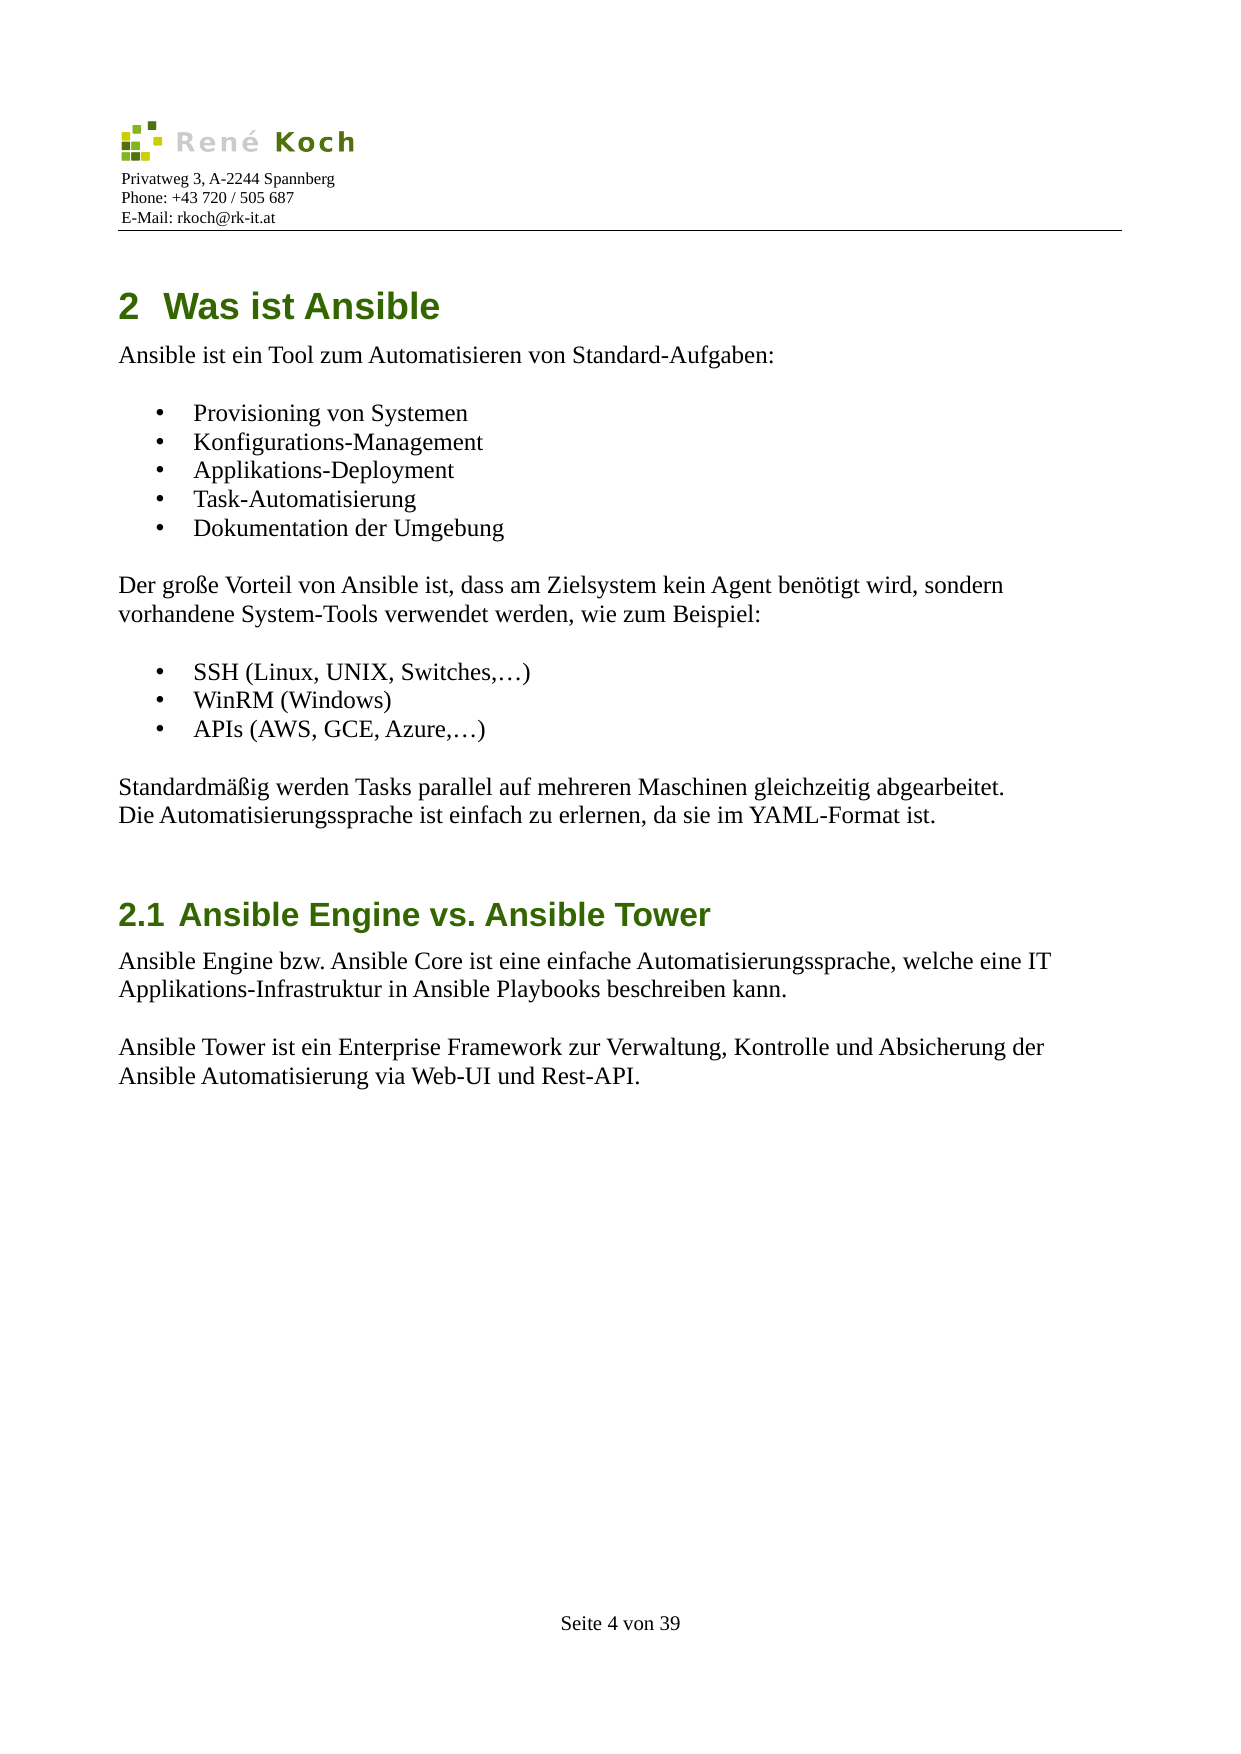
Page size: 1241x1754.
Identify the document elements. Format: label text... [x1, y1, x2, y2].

list Dokumentation der Umgebung [156, 513, 1122, 542]
list Provisioning von Systemen [156, 398, 1122, 427]
list Konfigurations-Management [156, 427, 1122, 455]
list APIs (AWS, GCE, Azure,…) [156, 714, 1122, 743]
text Ansible Tower ist ein Enterprise Framework zur Verwaltung, Kontrolle und Absicherung der Ansible Automatisierung via Web-UI und Rest-API. [118, 1032, 1122, 1089]
subtitle Was ist Ansible [118, 284, 1122, 328]
list SSH (Linux, UNIX, Switches,…) [156, 657, 1122, 685]
list WinRM (Windows) [156, 685, 1122, 714]
text Der große Vorteil von Ansible ist, dass am Zielsystem kein Agent benötigt wird, sondern vorhandene System-Tools verwendet werden, wie zum Beispiel: [118, 570, 1122, 628]
picture [121, 121, 354, 161]
text Die Automatisierungssprache ist einfach zu erlernen, da sie im YAML-Format ist. [118, 800, 1122, 829]
subtitle Ansible Engine vs. Ansible Tower [118, 895, 1122, 933]
list Applikations-Deployment [156, 455, 1122, 484]
text Ansible ist ein Tool zum Automatisieren von Standard-Aufgaben: [118, 340, 1122, 369]
list Task-Automatisierung [156, 484, 1122, 513]
text Standardmäßig werden Tasks parallel auf mehreren Maschinen gleichzeitig abgearbeitet. [118, 772, 1122, 800]
text Ansible Engine bzw. Ansible Core ist eine einfache Automatisierungssprache, welche eine IT Applikations-Infrastruktur in Ansible Playbooks beschreiben kann. [118, 946, 1122, 1003]
